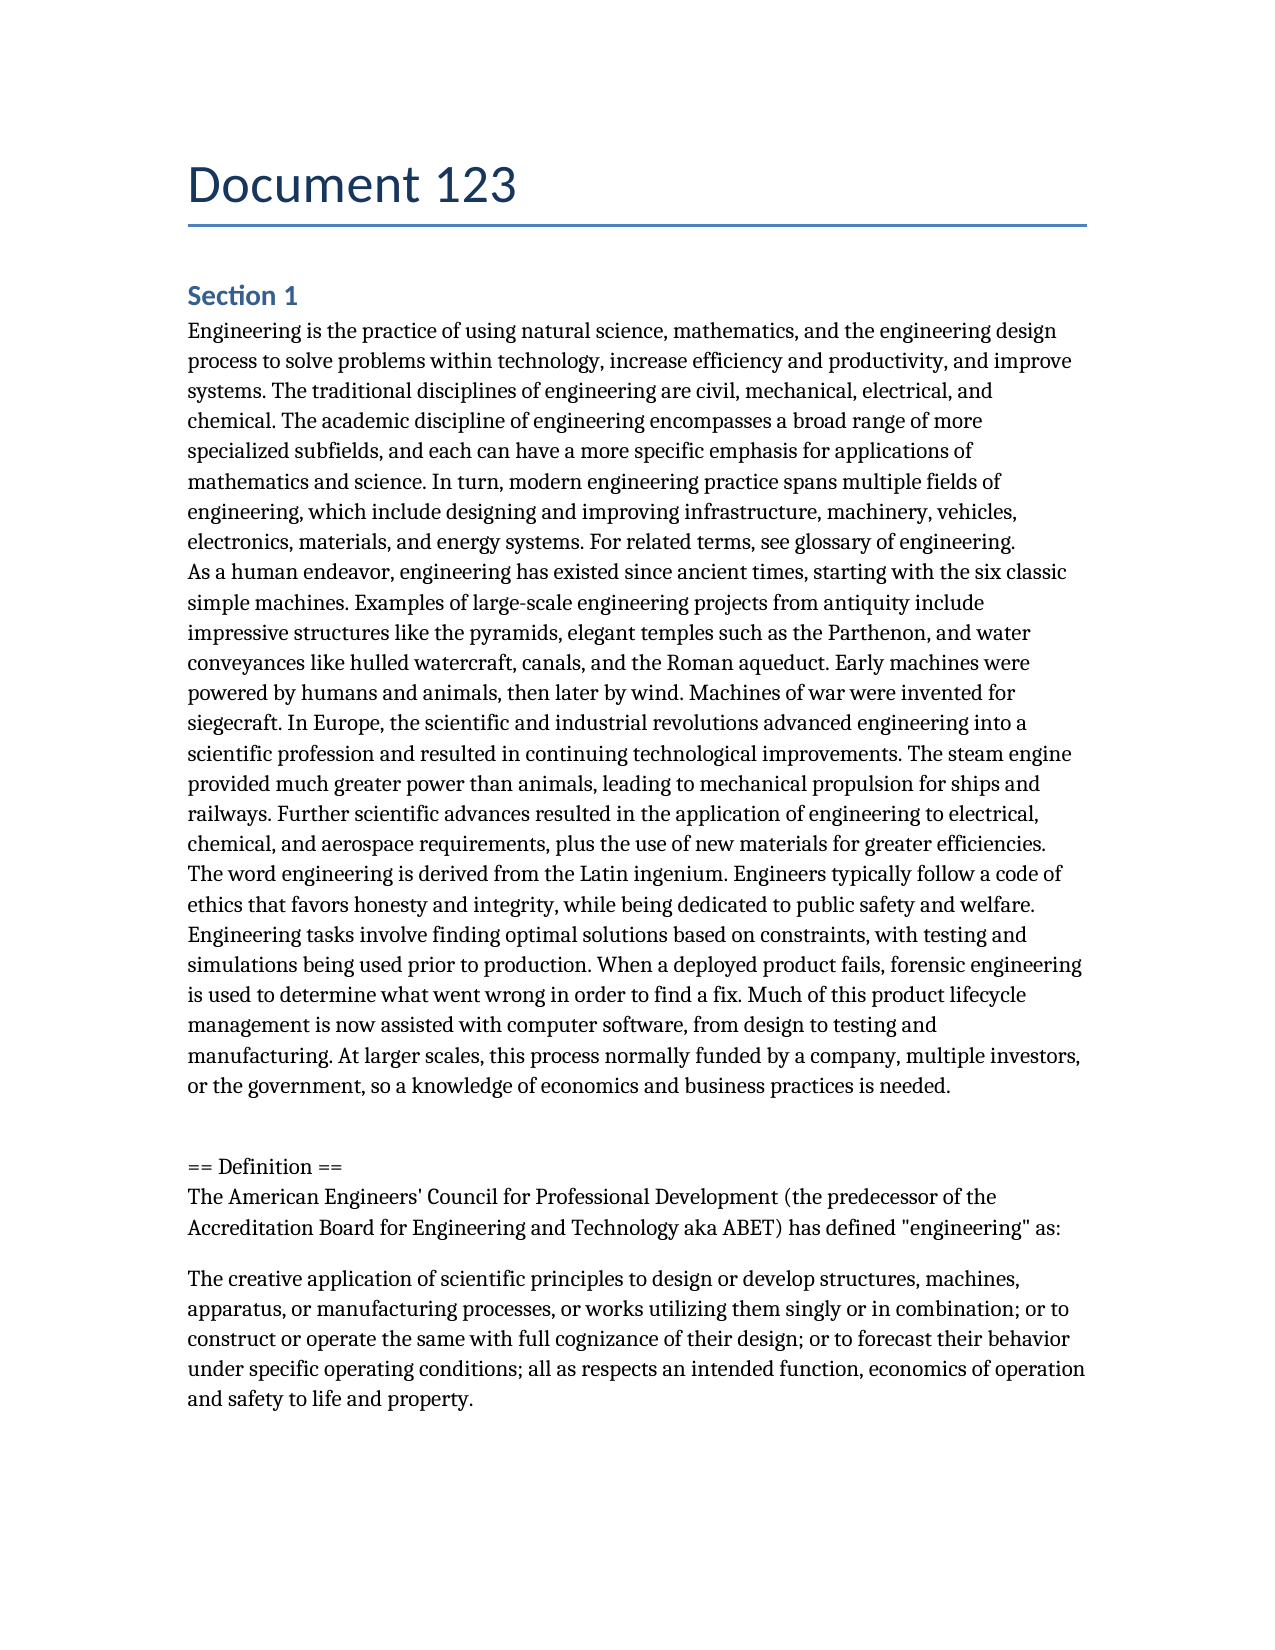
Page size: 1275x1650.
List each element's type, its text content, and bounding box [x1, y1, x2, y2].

text The creative application of scientific principles to design or develop structures, machines, apparatus, or manufacturing processes, or works utilizing them singly or in combination; or to construct or operate the same with full cognizance of their design; or to forecast their behavior under specific operating conditions; all as respects an intended function, economics of operation and safety to life and property. [187, 1265, 1087, 1413]
subtitle Section 1 [187, 277, 1087, 312]
text == Definition == The American Engineers' Council for Professional Development (the predecessor of the Accreditation Board for Engineering and Technology aka ABET) has defined "engineering" as: [187, 1124, 1087, 1241]
text Engineering is the practice of using natural science, mathematics, and the engineering design process to solve problems within technology, increase efficiency and productivity, and improve systems. The traditional disciplines of engineering are civil, mechanical, electrical, and chemical. The academic discipline of engineering encompasses a broad range of more specialized subfields, and each can have a more specific emphasis for applications of mathematics and science. In turn, modern engineering practice spans multiple fields of engineering, which include designing and improving infrastructure, machinery, vehicles, electronics, materials, and energy systems. For related terms, see glossary of engineering. As a human endeavor, engineering has existed since ancient times, starting with the six classic simple machines. Examples of large-scale engineering projects from antiquity include impressive structures like the pyramids, elegant temples such as the Parthenon, and water conveyances like hulled watercraft, canals, and the Roman aqueduct. Early machines were powered by humans and animals, then later by wind. Machines of war were invented for siegecraft. In Europe, the scientific and industrial revolutions advanced engineering into a scientific profession and resulted in continuing technological improvements. The steam engine provided much greater power than animals, leading to mechanical propulsion for ships and railways. Further scientific advances resulted in the application of engineering to electrical, chemical, and aerospace requirements, plus the use of new materials for greater efficiencies. The word engineering is derived from the Latin ingenium. Engineers typically follow a code of ethics that favors honesty and integrity, while being dedicated to public safety and welfare. Engineering tasks involve finding optimal solutions based on constraints, with testing and simulations being used prior to production. When a deployed product fails, forensic engineering is used to determine what went wrong in order to find a fix. Much of this product lifecycle management is now assisted with computer software, from design to testing and manufacturing. At larger scales, this process normally funded by a company, multiple investors, or the government, so a knowledge of economics and business practices is needed. [187, 317, 1087, 1099]
title Document 123 [187, 150, 1087, 227]
